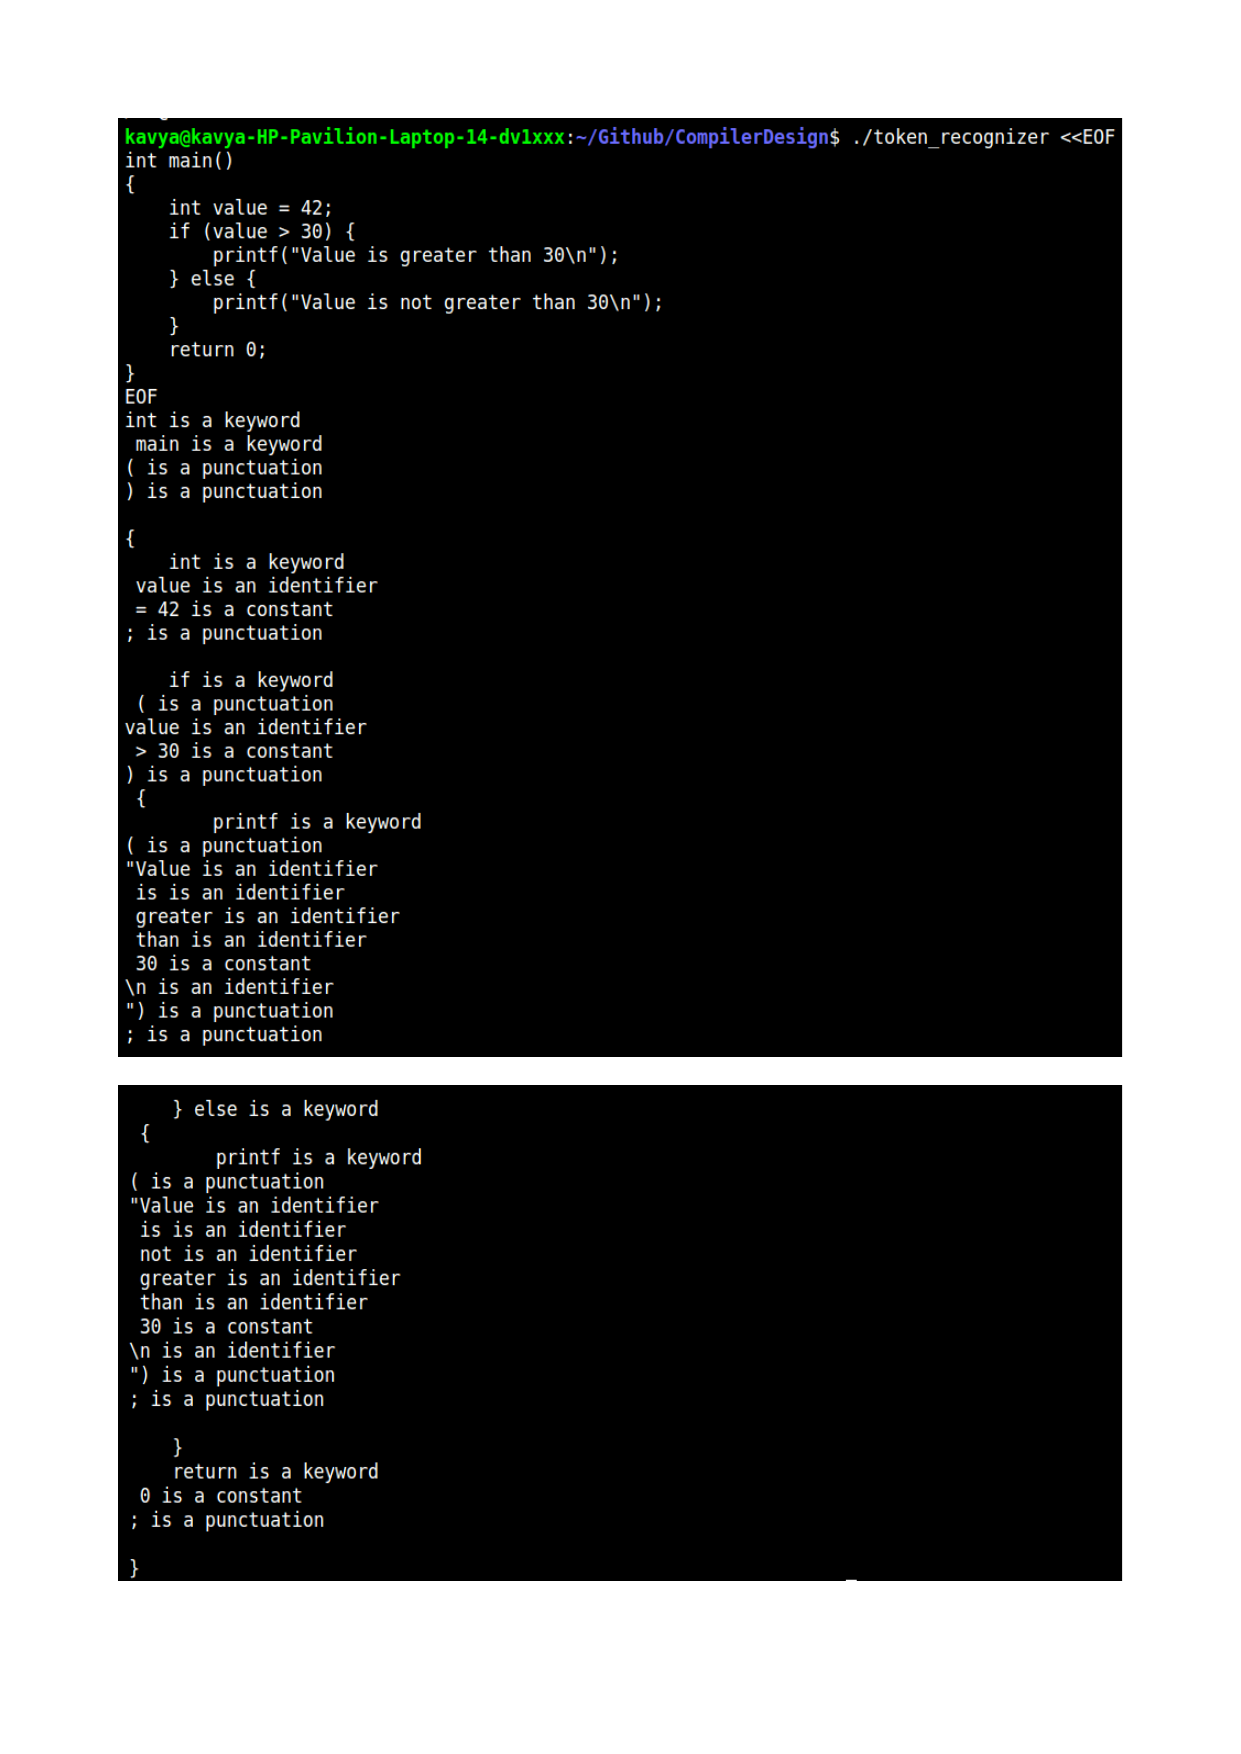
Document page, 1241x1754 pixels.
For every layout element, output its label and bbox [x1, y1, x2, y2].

picture [118, 118, 1123, 1057]
picture [118, 1085, 1123, 1581]
